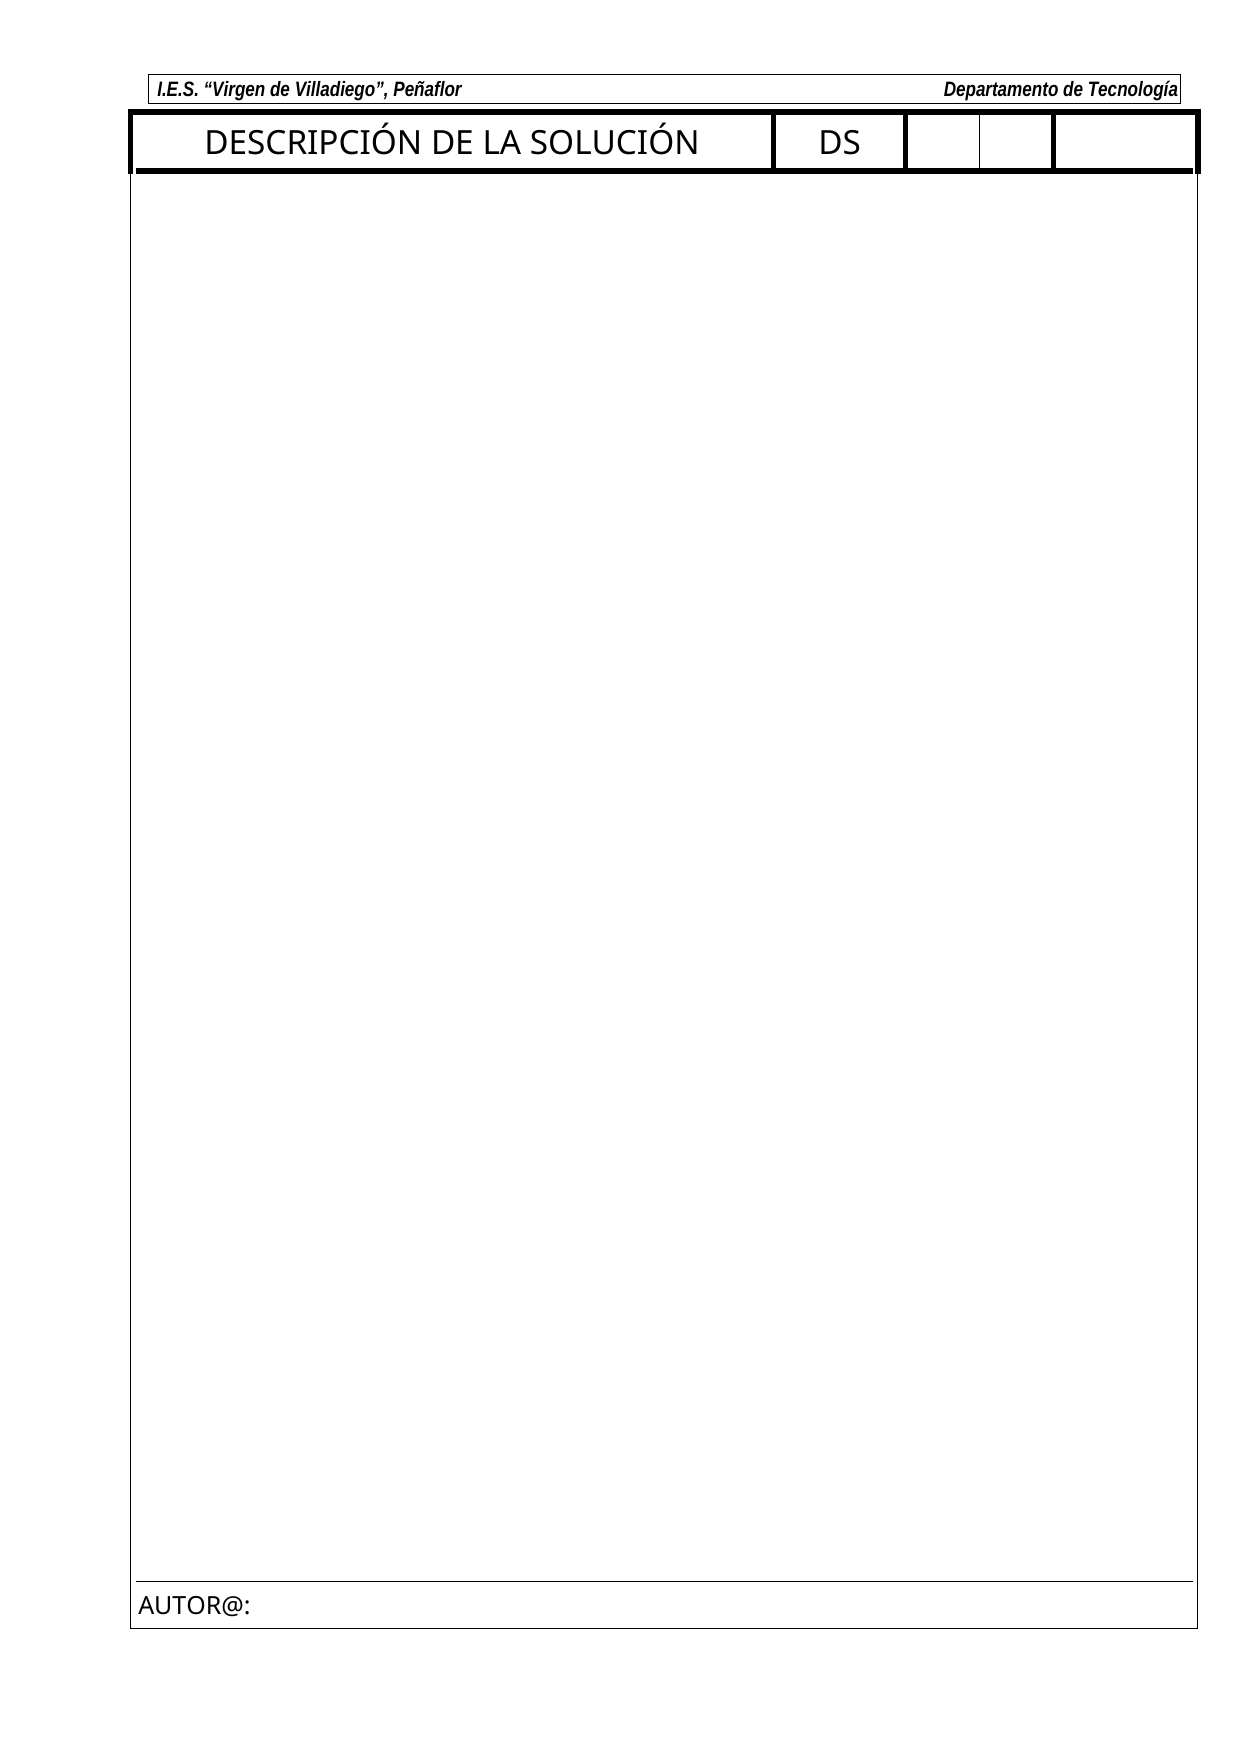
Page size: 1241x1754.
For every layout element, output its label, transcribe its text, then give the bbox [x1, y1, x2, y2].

table_header DESCRIPCIÓN DE LA SOLUCIÓN [133, 115, 771, 168]
table_cell [131, 168, 1197, 1581]
table_header DS [776, 115, 903, 168]
table_header [908, 115, 979, 168]
table_header [1056, 115, 1195, 168]
table_cell AUTOR@: [131, 1581, 1197, 1628]
table_header [980, 115, 1051, 168]
